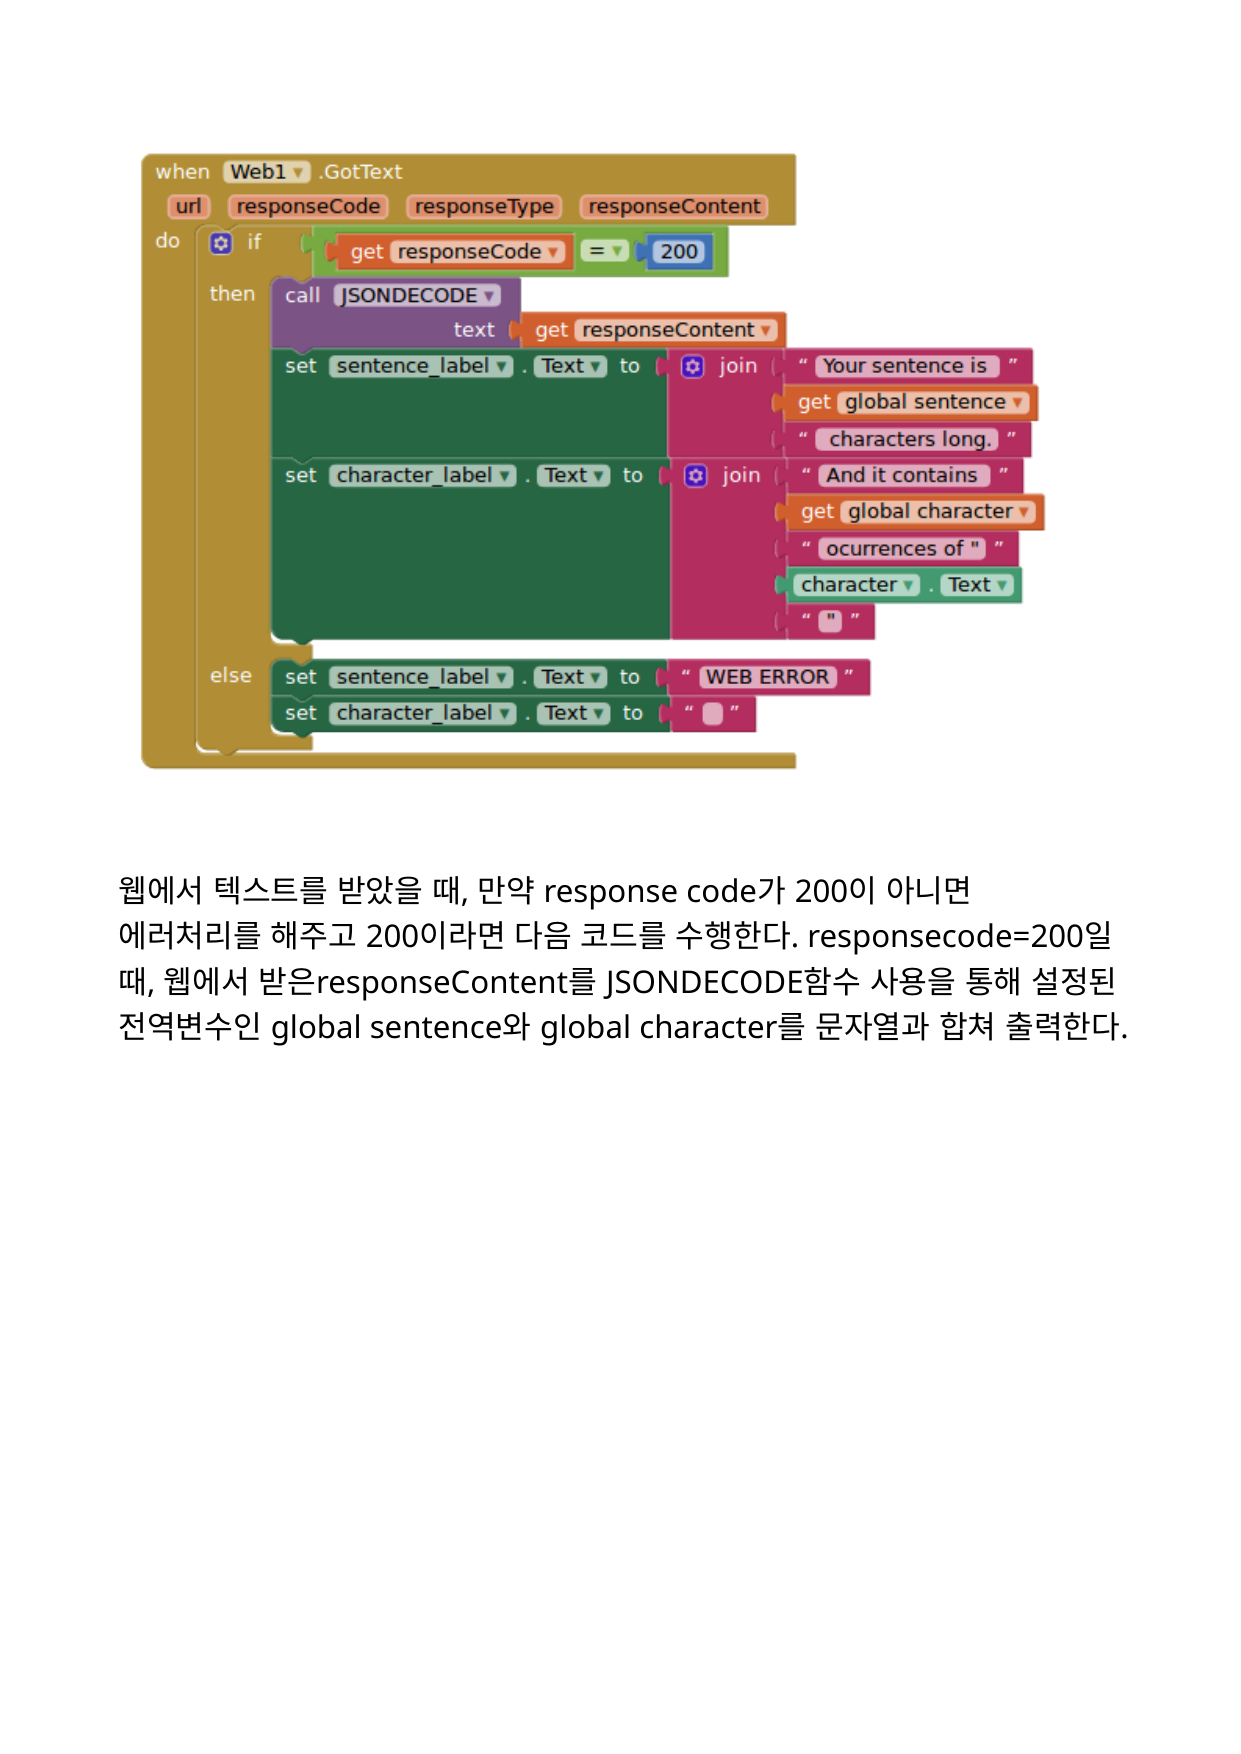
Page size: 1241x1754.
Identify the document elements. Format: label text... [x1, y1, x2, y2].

picture [118, 118, 1094, 795]
text 웹에서 텍스트를 받았을 때, 만약 response code가 200이 아니면 에러처리를 해주고 200이라면 다음 코드를 수행한다. responsecode=200일 때, 웹에서 받은responseContent를 JSONDECODE함수 사용을 통해 설정된 전역변수인 global sentence와 global character를 문자열과 합쳐 출력한다. [118, 866, 1122, 1048]
